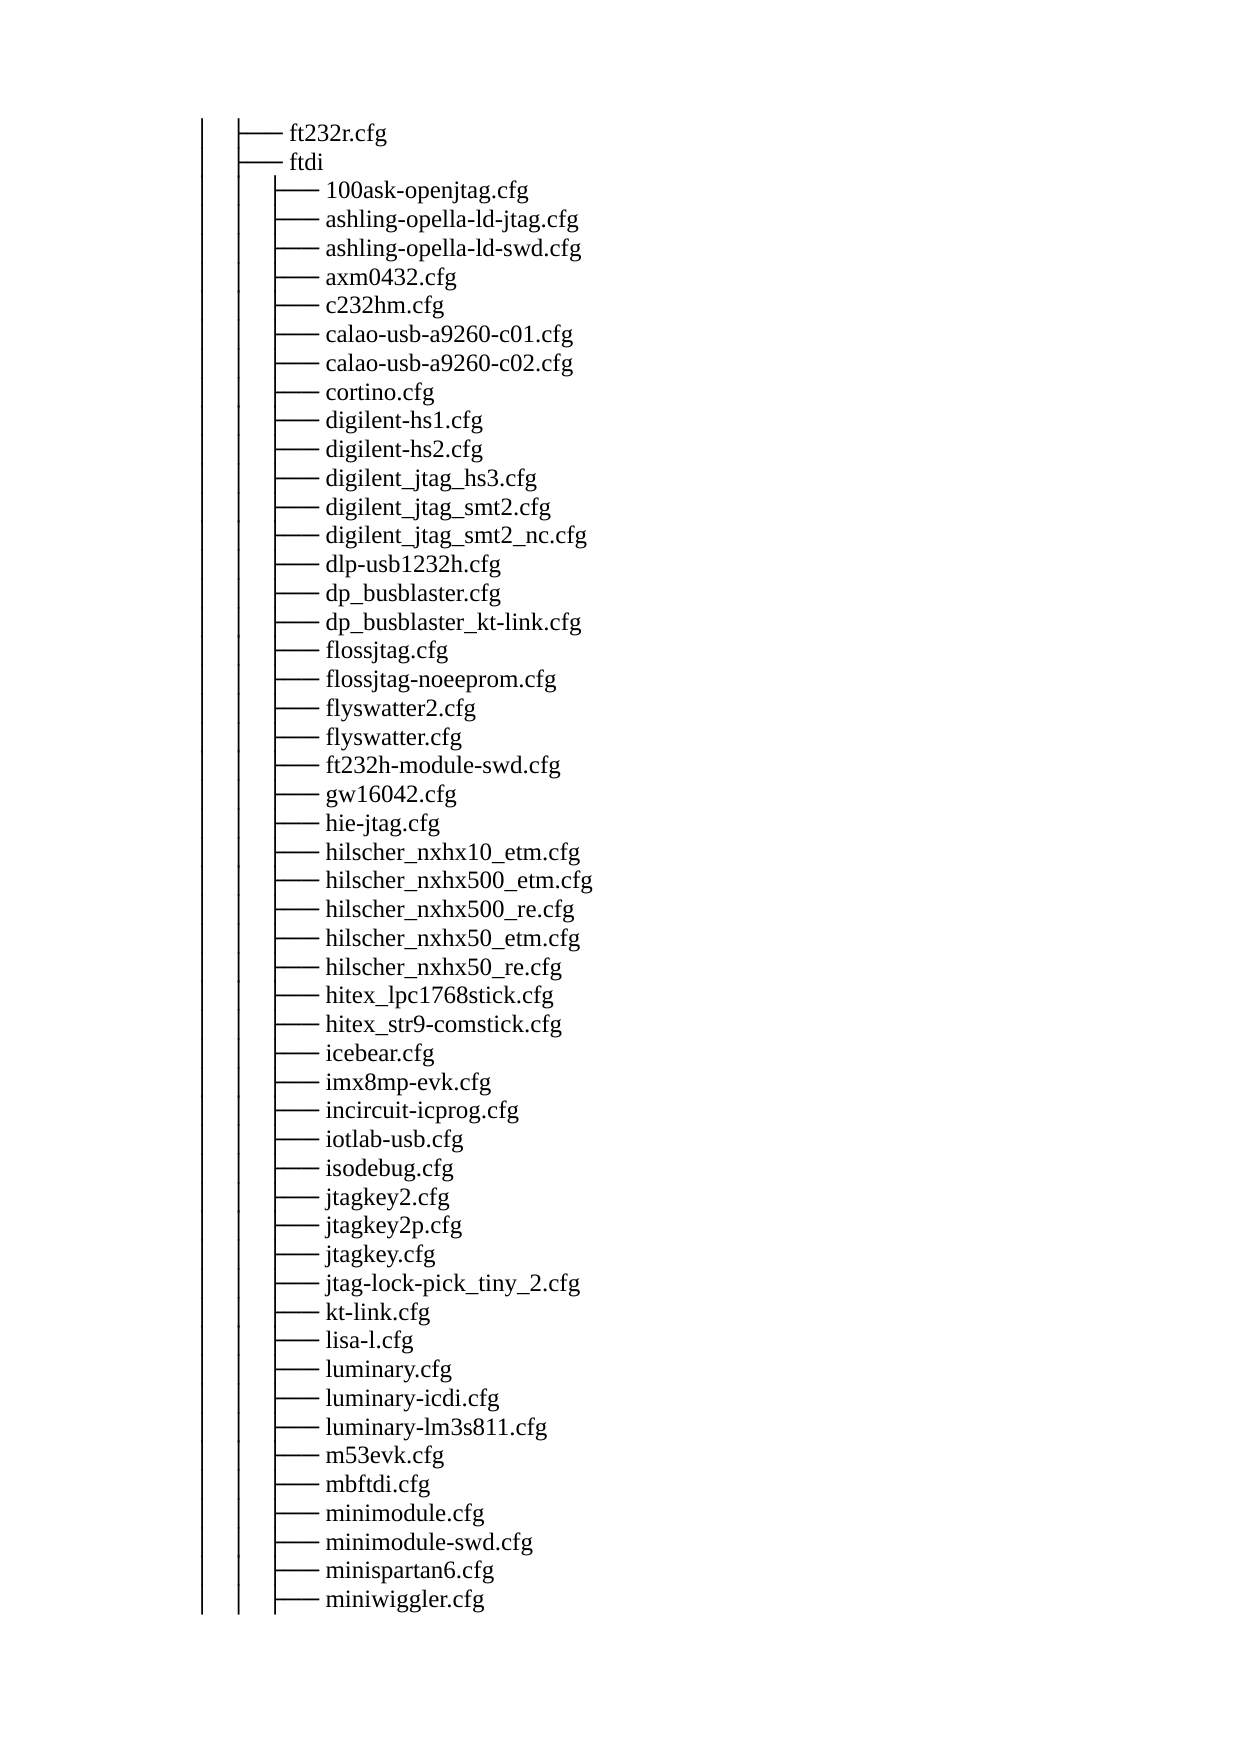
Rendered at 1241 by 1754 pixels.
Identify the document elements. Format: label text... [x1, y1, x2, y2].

text │ │ ├── dp_busblaster_kt-link.cfg [118, 607, 201, 636]
text │ │ ├── minimodule.cfg [203, 1498, 237, 1527]
text │ │ ├── calao-usb-a9260-c01.cfg [203, 319, 237, 348]
text │ │ ├── flossjtag-noeeprom.cfg [276, 664, 1122, 693]
text │ │ ├── jtagkey2.cfg [276, 1182, 1122, 1211]
text │ │ ├── flyswatter.cfg [239, 722, 274, 751]
text │ │ ├── dp_busblaster.cfg [276, 578, 1122, 607]
text │ │ ├── hilscher_nxhx50_re.cfg [239, 952, 274, 981]
text │ │ ├── hilscher_nxhx10_etm.cfg [203, 837, 237, 866]
text │ │ ├── minimodule-swd.cfg [118, 1527, 201, 1556]
text │ │ ├── digilent-hs2.cfg [118, 434, 201, 463]
text │ │ ├── jtagkey.cfg [118, 1239, 201, 1268]
text │ │ ├── 100ask-openjtag.cfg [203, 176, 237, 204]
text │ │ ├── hilscher_nxhx50_re.cfg [276, 952, 1122, 981]
text │ │ ├── 100ask-openjtag.cfg [118, 176, 201, 204]
text │ │ ├── gw16042.cfg [203, 779, 237, 808]
text │ │ ├── luminary-icdi.cfg [239, 1383, 274, 1412]
text │ │ ├── imx8mp-evk.cfg [276, 1067, 1122, 1096]
text │ │ ├── dp_busblaster_kt-link.cfg [276, 607, 1122, 636]
text │ │ ├── flossjtag-noeeprom.cfg [239, 664, 274, 693]
text │ │ ├── iotlab-usb.cfg [203, 1124, 237, 1153]
text │ │ ├── digilent_jtag_hs3.cfg [203, 463, 237, 492]
text │ │ ├── minispartan6.cfg [118, 1556, 201, 1584]
text │ │ ├── jtagkey2p.cfg [276, 1211, 1122, 1239]
text │ │ ├── hilscher_nxhx50_etm.cfg [276, 923, 1122, 952]
text │ │ ├── ft232h-module-swd.cfg [118, 751, 201, 779]
text │ │ ├── gw16042.cfg [118, 779, 201, 808]
text │ │ ├── luminary-lm3s811.cfg [276, 1412, 1122, 1441]
text │ │ ├── jtag-lock-pick_tiny_2.cfg [276, 1268, 1122, 1297]
text │ │ ├── flyswatter2.cfg [118, 693, 201, 722]
text │ │ ├── hitex_str9-comstick.cfg [276, 1009, 1122, 1038]
text │ │ ├── miniwiggler.cfg [239, 1584, 274, 1613]
text │ │ ├── ashling-opella-ld-jtag.cfg [203, 204, 237, 233]
text │ │ ├── ashling-opella-ld-swd.cfg [118, 233, 201, 262]
text │ │ ├── hilscher_nxhx50_re.cfg [118, 952, 201, 981]
text │ │ ├── hilscher_nxhx500_re.cfg [203, 894, 237, 923]
text │ │ ├── icebear.cfg [118, 1038, 201, 1067]
text │ │ ├── digilent_jtag_smt2_nc.cfg [203, 521, 237, 549]
text │ │ ├── icebear.cfg [203, 1038, 237, 1067]
text │ │ ├── m53evk.cfg [239, 1441, 274, 1469]
text │ │ ├── digilent-hs1.cfg [239, 406, 274, 434]
text │ │ ├── hilscher_nxhx10_etm.cfg [276, 837, 1122, 866]
text │ │ ├── digilent-hs2.cfg [203, 434, 237, 463]
text │ │ ├── kt-link.cfg [276, 1297, 1122, 1326]
text │ │ ├── flossjtag.cfg [239, 636, 274, 664]
text │ │ ├── digilent_jtag_hs3.cfg [118, 463, 201, 492]
text │ │ ├── minispartan6.cfg [239, 1556, 274, 1584]
text │ │ ├── isodebug.cfg [118, 1153, 201, 1182]
text │ │ ├── jtag-lock-pick_tiny_2.cfg [203, 1268, 237, 1297]
text │ │ ├── ashling-opella-ld-swd.cfg [203, 233, 237, 262]
text │ │ ├── flossjtag.cfg [203, 636, 237, 664]
text │ │ ├── ashling-opella-ld-jtag.cfg [239, 204, 274, 233]
text │ │ ├── dp_busblaster.cfg [203, 578, 237, 607]
text │ │ ├── jtagkey2.cfg [239, 1182, 274, 1211]
text │ │ ├── calao-usb-a9260-c02.cfg [203, 348, 237, 377]
text │ │ ├── jtagkey2p.cfg [239, 1211, 274, 1239]
text │ │ ├── hilscher_nxhx500_etm.cfg [118, 866, 201, 894]
text │ │ ├── hitex_str9-comstick.cfg [203, 1009, 237, 1038]
text │ │ ├── mbftdi.cfg [118, 1469, 201, 1498]
text │ │ ├── flyswatter.cfg [203, 722, 237, 751]
text │ │ ├── ashling-opella-ld-jtag.cfg [276, 204, 1122, 233]
text │ │ ├── digilent-hs1.cfg [203, 406, 237, 434]
text │ │ ├── jtagkey2.cfg [203, 1182, 237, 1211]
text │ │ ├── incircuit-icprog.cfg [118, 1096, 201, 1124]
text │ │ ├── hilscher_nxhx500_re.cfg [276, 894, 1122, 923]
text │ │ ├── calao-usb-a9260-c02.cfg [276, 348, 1122, 377]
text │ │ ├── lisa-l.cfg [276, 1326, 1122, 1354]
text │ │ ├── hilscher_nxhx50_re.cfg [203, 952, 237, 981]
text │ │ ├── hitex_lpc1768stick.cfg [239, 981, 274, 1009]
text │ │ ├── digilent_jtag_smt2.cfg [118, 492, 201, 521]
text │ │ ├── calao-usb-a9260-c02.cfg [239, 348, 274, 377]
text │ │ ├── digilent_jtag_hs3.cfg [276, 463, 1122, 492]
text │ │ ├── iotlab-usb.cfg [118, 1124, 201, 1153]
text │ │ ├── kt-link.cfg [203, 1297, 237, 1326]
text │ │ ├── hilscher_nxhx500_etm.cfg [203, 866, 237, 894]
text │ │ ├── jtag-lock-pick_tiny_2.cfg [118, 1268, 201, 1297]
text │ │ ├── cortino.cfg [118, 377, 201, 406]
text │ │ ├── hie-jtag.cfg [118, 808, 201, 837]
text │ │ ├── dlp-usb1232h.cfg [118, 549, 201, 578]
text │ │ ├── flossjtag.cfg [118, 636, 201, 664]
text │ │ ├── isodebug.cfg [203, 1153, 237, 1182]
text │ │ ├── m53evk.cfg [276, 1441, 1122, 1469]
text │ │ ├── luminary.cfg [276, 1354, 1122, 1383]
text │ │ ├── icebear.cfg [276, 1038, 1122, 1067]
text │ │ ├── axm0432.cfg [276, 262, 1122, 291]
text │ │ ├── miniwiggler.cfg [276, 1584, 1122, 1613]
text │ │ ├── jtagkey.cfg [203, 1239, 237, 1268]
text │ │ ├── ft232h-module-swd.cfg [276, 751, 1122, 779]
text │ │ ├── digilent-hs2.cfg [239, 434, 274, 463]
text │ │ ├── hilscher_nxhx500_re.cfg [118, 894, 201, 923]
text │ │ ├── hitex_lpc1768stick.cfg [203, 981, 237, 1009]
text │ │ ├── minimodule-swd.cfg [239, 1527, 274, 1556]
text │ │ ├── minispartan6.cfg [203, 1556, 237, 1584]
text │ │ ├── flyswatter.cfg [118, 722, 201, 751]
text │ │ ├── dlp-usb1232h.cfg [239, 549, 274, 578]
text │ │ ├── mbftdi.cfg [239, 1469, 274, 1498]
text │ │ ├── minimodule.cfg [276, 1498, 1122, 1527]
text │ │ ├── incircuit-icprog.cfg [239, 1096, 274, 1124]
text │ │ ├── flossjtag-noeeprom.cfg [203, 664, 237, 693]
text │ │ ├── digilent_jtag_smt2.cfg [203, 492, 237, 521]
text │ │ ├── flyswatter.cfg [276, 722, 1122, 751]
text │ │ ├── isodebug.cfg [276, 1153, 1122, 1182]
text │ │ ├── m53evk.cfg [118, 1441, 201, 1469]
text │ │ ├── minispartan6.cfg [276, 1556, 1122, 1584]
text │ ├── ft232r.cfg [118, 118, 201, 147]
text │ │ ├── c232hm.cfg [118, 291, 201, 319]
text │ │ ├── cortino.cfg [276, 377, 1122, 406]
text │ │ ├── cortino.cfg [239, 377, 274, 406]
text │ │ ├── ft232h-module-swd.cfg [239, 751, 274, 779]
text │ │ ├── icebear.cfg [239, 1038, 274, 1067]
text │ │ ├── hitex_lpc1768stick.cfg [276, 981, 1122, 1009]
text │ │ ├── c232hm.cfg [203, 291, 237, 319]
text │ ├── ft232r.cfg [239, 118, 1122, 147]
text │ ├── ftdi [203, 147, 237, 176]
text │ │ ├── dp_busblaster_kt-link.cfg [239, 607, 274, 636]
text │ │ ├── isodebug.cfg [239, 1153, 274, 1182]
text │ │ ├── c232hm.cfg [276, 291, 1122, 319]
text │ │ ├── digilent_jtag_smt2.cfg [239, 492, 274, 521]
text │ │ ├── luminary-icdi.cfg [276, 1383, 1122, 1412]
text │ │ ├── hitex_str9-comstick.cfg [118, 1009, 201, 1038]
text │ │ ├── dlp-usb1232h.cfg [203, 549, 237, 578]
text │ │ ├── hitex_str9-comstick.cfg [239, 1009, 274, 1038]
text │ │ ├── flyswatter2.cfg [203, 693, 237, 722]
text │ │ ├── digilent_jtag_hs3.cfg [239, 463, 274, 492]
text │ │ ├── mbftdi.cfg [203, 1469, 237, 1498]
text │ │ ├── imx8mp-evk.cfg [118, 1067, 201, 1096]
text │ │ ├── hilscher_nxhx50_etm.cfg [118, 923, 201, 952]
text │ │ ├── luminary-lm3s811.cfg [203, 1412, 237, 1441]
text │ │ ├── hilscher_nxhx500_re.cfg [239, 894, 274, 923]
text │ │ ├── jtagkey2.cfg [118, 1182, 201, 1211]
text │ │ ├── jtagkey2p.cfg [118, 1211, 201, 1239]
text │ │ ├── digilent-hs2.cfg [276, 434, 1122, 463]
text │ │ ├── dp_busblaster.cfg [239, 578, 274, 607]
text │ │ ├── calao-usb-a9260-c02.cfg [118, 348, 201, 377]
text │ │ ├── minimodule.cfg [118, 1498, 201, 1527]
text │ │ ├── calao-usb-a9260-c01.cfg [239, 319, 274, 348]
text │ │ ├── luminary-icdi.cfg [118, 1383, 201, 1412]
text │ │ ├── lisa-l.cfg [203, 1326, 237, 1354]
text │ │ ├── dp_busblaster_kt-link.cfg [203, 607, 237, 636]
text │ │ ├── flossjtag.cfg [276, 636, 1122, 664]
text │ │ ├── mbftdi.cfg [276, 1469, 1122, 1498]
text │ │ ├── m53evk.cfg [203, 1441, 237, 1469]
text │ │ ├── hilscher_nxhx500_etm.cfg [276, 866, 1122, 894]
text │ │ ├── jtag-lock-pick_tiny_2.cfg [239, 1268, 274, 1297]
text │ │ ├── minimodule-swd.cfg [276, 1527, 1122, 1556]
text │ │ ├── axm0432.cfg [203, 262, 237, 291]
text │ │ ├── minimodule.cfg [239, 1498, 274, 1527]
text │ │ ├── ashling-opella-ld-jtag.cfg [118, 204, 201, 233]
text │ │ ├── 100ask-openjtag.cfg [239, 176, 274, 204]
text │ │ ├── c232hm.cfg [239, 291, 274, 319]
text │ │ ├── dlp-usb1232h.cfg [276, 549, 1122, 578]
text │ │ ├── axm0432.cfg [118, 262, 201, 291]
text │ ├── ft232r.cfg [203, 118, 237, 147]
text │ │ ├── calao-usb-a9260-c01.cfg [118, 319, 201, 348]
text │ │ ├── kt-link.cfg [118, 1297, 201, 1326]
text │ │ ├── imx8mp-evk.cfg [203, 1067, 237, 1096]
text │ │ ├── hie-jtag.cfg [276, 808, 1122, 837]
text │ │ ├── digilent_jtag_smt2.cfg [276, 492, 1122, 521]
text │ │ ├── hilscher_nxhx10_etm.cfg [239, 837, 274, 866]
text │ │ ├── minimodule-swd.cfg [203, 1527, 237, 1556]
text │ │ ├── kt-link.cfg [239, 1297, 274, 1326]
text │ │ ├── luminary.cfg [203, 1354, 237, 1383]
text │ │ ├── jtagkey.cfg [239, 1239, 274, 1268]
text │ │ ├── calao-usb-a9260-c01.cfg [276, 319, 1122, 348]
text │ │ ├── luminary.cfg [118, 1354, 201, 1383]
text │ │ ├── 100ask-openjtag.cfg [276, 176, 1122, 204]
text │ │ ├── luminary.cfg [239, 1354, 274, 1383]
text │ │ ├── lisa-l.cfg [118, 1326, 201, 1354]
text │ │ ├── digilent-hs1.cfg [276, 406, 1122, 434]
text │ │ ├── flyswatter2.cfg [239, 693, 274, 722]
text │ │ ├── dp_busblaster.cfg [118, 578, 201, 607]
text │ │ ├── digilent_jtag_smt2_nc.cfg [118, 521, 201, 549]
text │ │ ├── lisa-l.cfg [239, 1326, 274, 1354]
text │ │ ├── luminary-icdi.cfg [203, 1383, 237, 1412]
text │ │ ├── miniwiggler.cfg [203, 1584, 237, 1613]
text │ │ ├── hie-jtag.cfg [203, 808, 237, 837]
text │ │ ├── luminary-lm3s811.cfg [118, 1412, 201, 1441]
text │ ├── ftdi [118, 147, 201, 176]
text │ │ ├── digilent_jtag_smt2_nc.cfg [276, 521, 1122, 549]
text │ │ ├── jtagkey2p.cfg [203, 1211, 237, 1239]
text │ │ ├── incircuit-icprog.cfg [203, 1096, 237, 1124]
text │ │ ├── digilent-hs1.cfg [118, 406, 201, 434]
text │ │ ├── gw16042.cfg [239, 779, 274, 808]
text │ │ ├── ft232h-module-swd.cfg [203, 751, 237, 779]
text │ │ ├── hilscher_nxhx50_etm.cfg [239, 923, 274, 952]
text │ │ ├── iotlab-usb.cfg [239, 1124, 274, 1153]
text │ │ ├── jtagkey.cfg [276, 1239, 1122, 1268]
text │ │ ├── axm0432.cfg [239, 262, 274, 291]
text │ │ ├── cortino.cfg [203, 377, 237, 406]
text │ │ ├── flossjtag-noeeprom.cfg [118, 664, 201, 693]
text │ ├── ftdi [239, 147, 1122, 176]
text │ │ ├── flyswatter2.cfg [276, 693, 1122, 722]
text │ │ ├── digilent_jtag_smt2_nc.cfg [239, 521, 274, 549]
text │ │ ├── hie-jtag.cfg [239, 808, 274, 837]
text │ │ ├── miniwiggler.cfg [118, 1584, 201, 1613]
text │ │ ├── incircuit-icprog.cfg [276, 1096, 1122, 1124]
text │ │ ├── ashling-opella-ld-swd.cfg [239, 233, 274, 262]
text │ │ ├── hilscher_nxhx50_etm.cfg [203, 923, 237, 952]
text │ │ ├── imx8mp-evk.cfg [239, 1067, 274, 1096]
text │ │ ├── luminary-lm3s811.cfg [239, 1412, 274, 1441]
text │ │ ├── hilscher_nxhx500_etm.cfg [239, 866, 274, 894]
text │ │ ├── iotlab-usb.cfg [276, 1124, 1122, 1153]
text │ │ ├── hitex_lpc1768stick.cfg [118, 981, 201, 1009]
text │ │ ├── gw16042.cfg [276, 779, 1122, 808]
text │ │ ├── hilscher_nxhx10_etm.cfg [118, 837, 201, 866]
text │ │ ├── ashling-opella-ld-swd.cfg [276, 233, 1122, 262]
